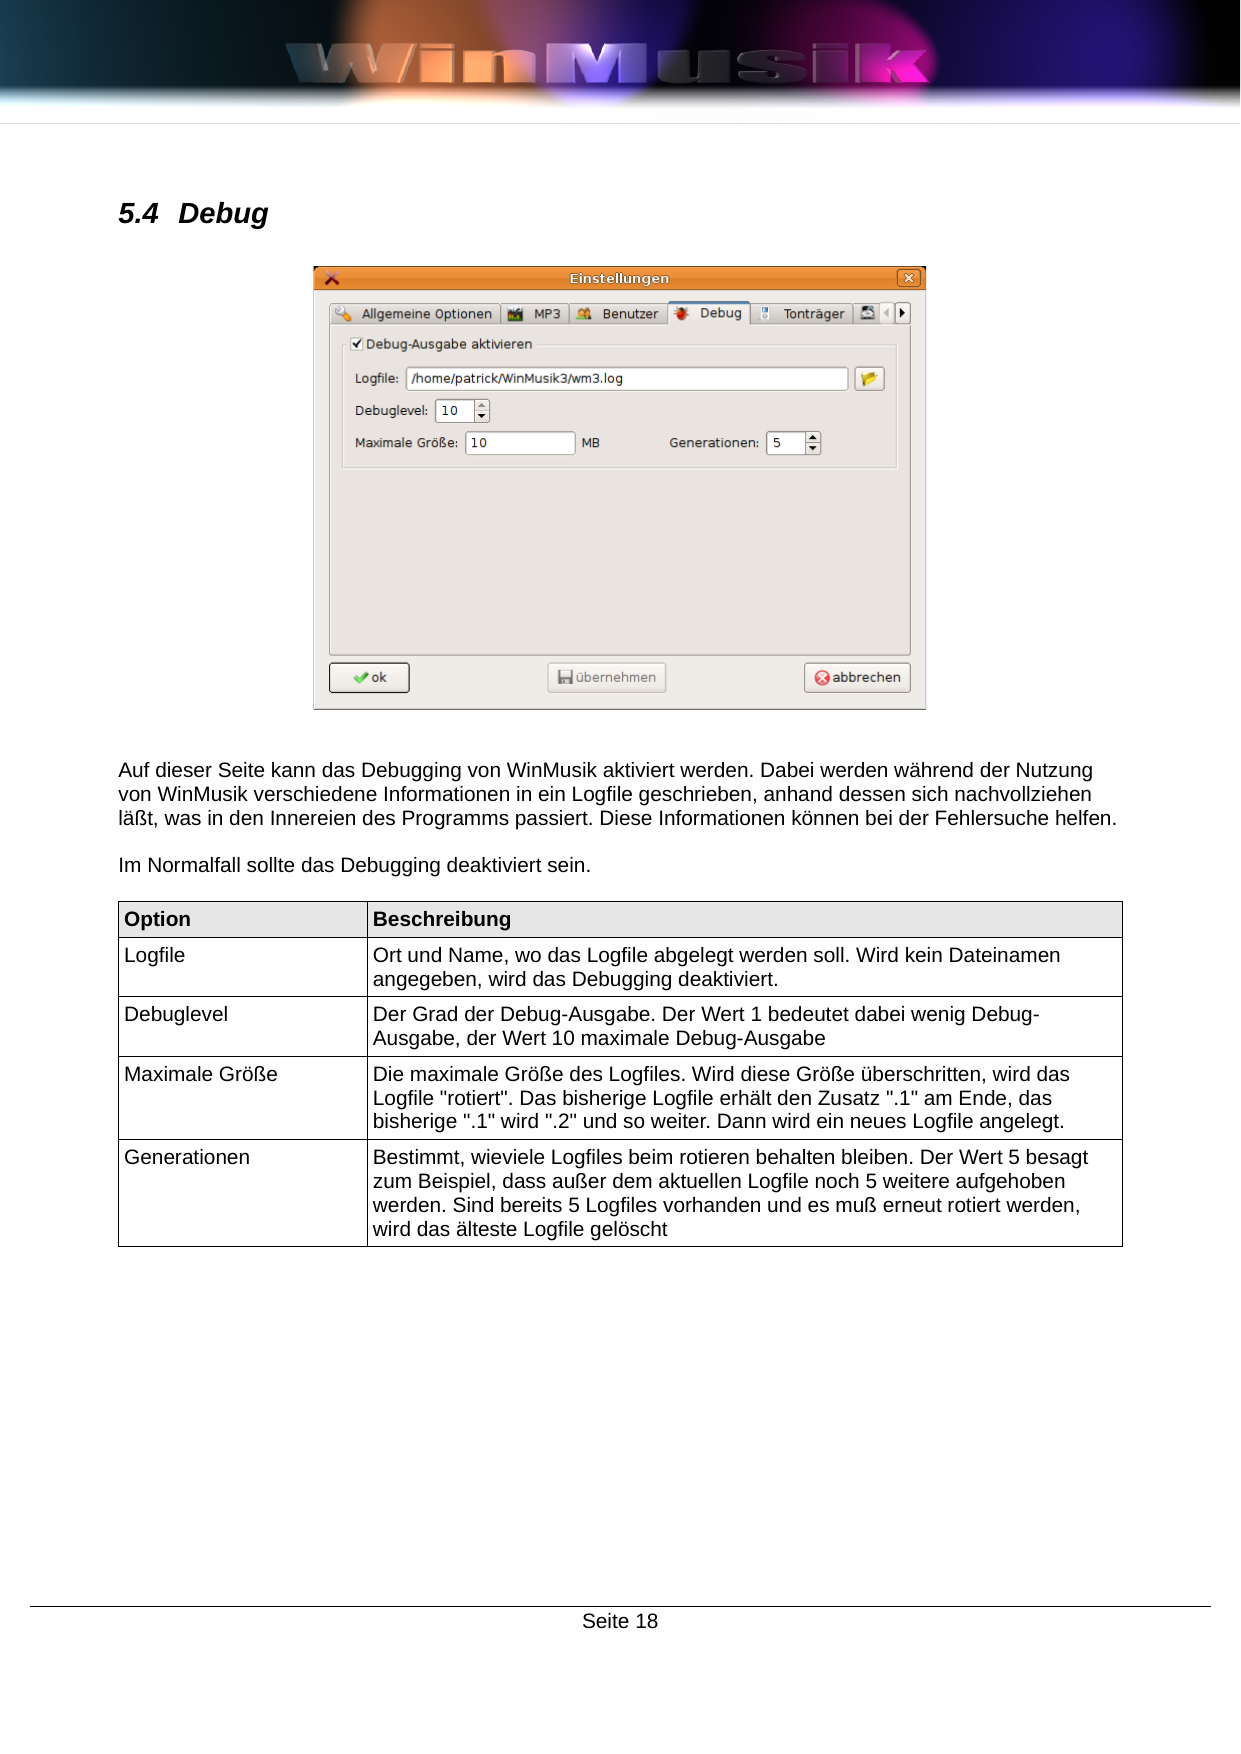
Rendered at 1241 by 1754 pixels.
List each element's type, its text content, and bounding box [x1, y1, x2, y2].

table_header Beschreibung [368, 902, 1122, 937]
table_cell Debuglevel [119, 997, 367, 1056]
table_header Option [119, 902, 367, 937]
table_cell Der Grad der Debug-Ausgabe. Der Wert 1 bedeutet dabei wenig Debug-Ausgabe, der Wert 10 maximale Debug-Ausgabe [368, 997, 1122, 1056]
table_cell Ort und Name, wo das Logfile abgelegt werden soll. Wird kein Dateinamen angegeben, wird das Debugging deaktiviert. [368, 938, 1122, 996]
subtitle Debug [118, 197, 1122, 230]
table_cell Bestimmt, wieviele Logfiles beim rotieren behalten bleiben. Der Wert 5 besagt zum Beispiel, dass außer dem aktuellen Logfile noch 5 weitere aufgehoben werden. Sind bereits 5 Logfiles vorhanden und es muß erneut rotiert werden, wird das älteste Logfile gelöscht [368, 1140, 1122, 1246]
table_cell Maximale Größe [119, 1057, 367, 1139]
text Auf dieser Seite kann das Debugging von WinMusik aktiviert werden. Dabei werden während der Nutzung von WinMusik verschiedene Informationen in ein Logfile geschrieben, anhand dessen sich nachvollziehen läßt, was in den Innereien des Programms passiert. Diese Informationen können bei der Fehlersuche helfen. [118, 757, 1122, 829]
text Im Normalfall sollte das Debugging deaktiviert sein. [118, 853, 1122, 877]
picture [313, 266, 927, 710]
table_cell Logfile [119, 938, 367, 996]
table_cell Generationen [119, 1140, 367, 1246]
table_cell Die maximale Größe des Logfiles. Wird diese Größe überschritten, wird das Logfile "rotiert". Das bisherige Logfile erhält den Zusatz ".1" am Ende, das bisherige ".1" wird ".2" und so weiter. Dann wird ein neues Logfile angelegt. [368, 1057, 1122, 1139]
